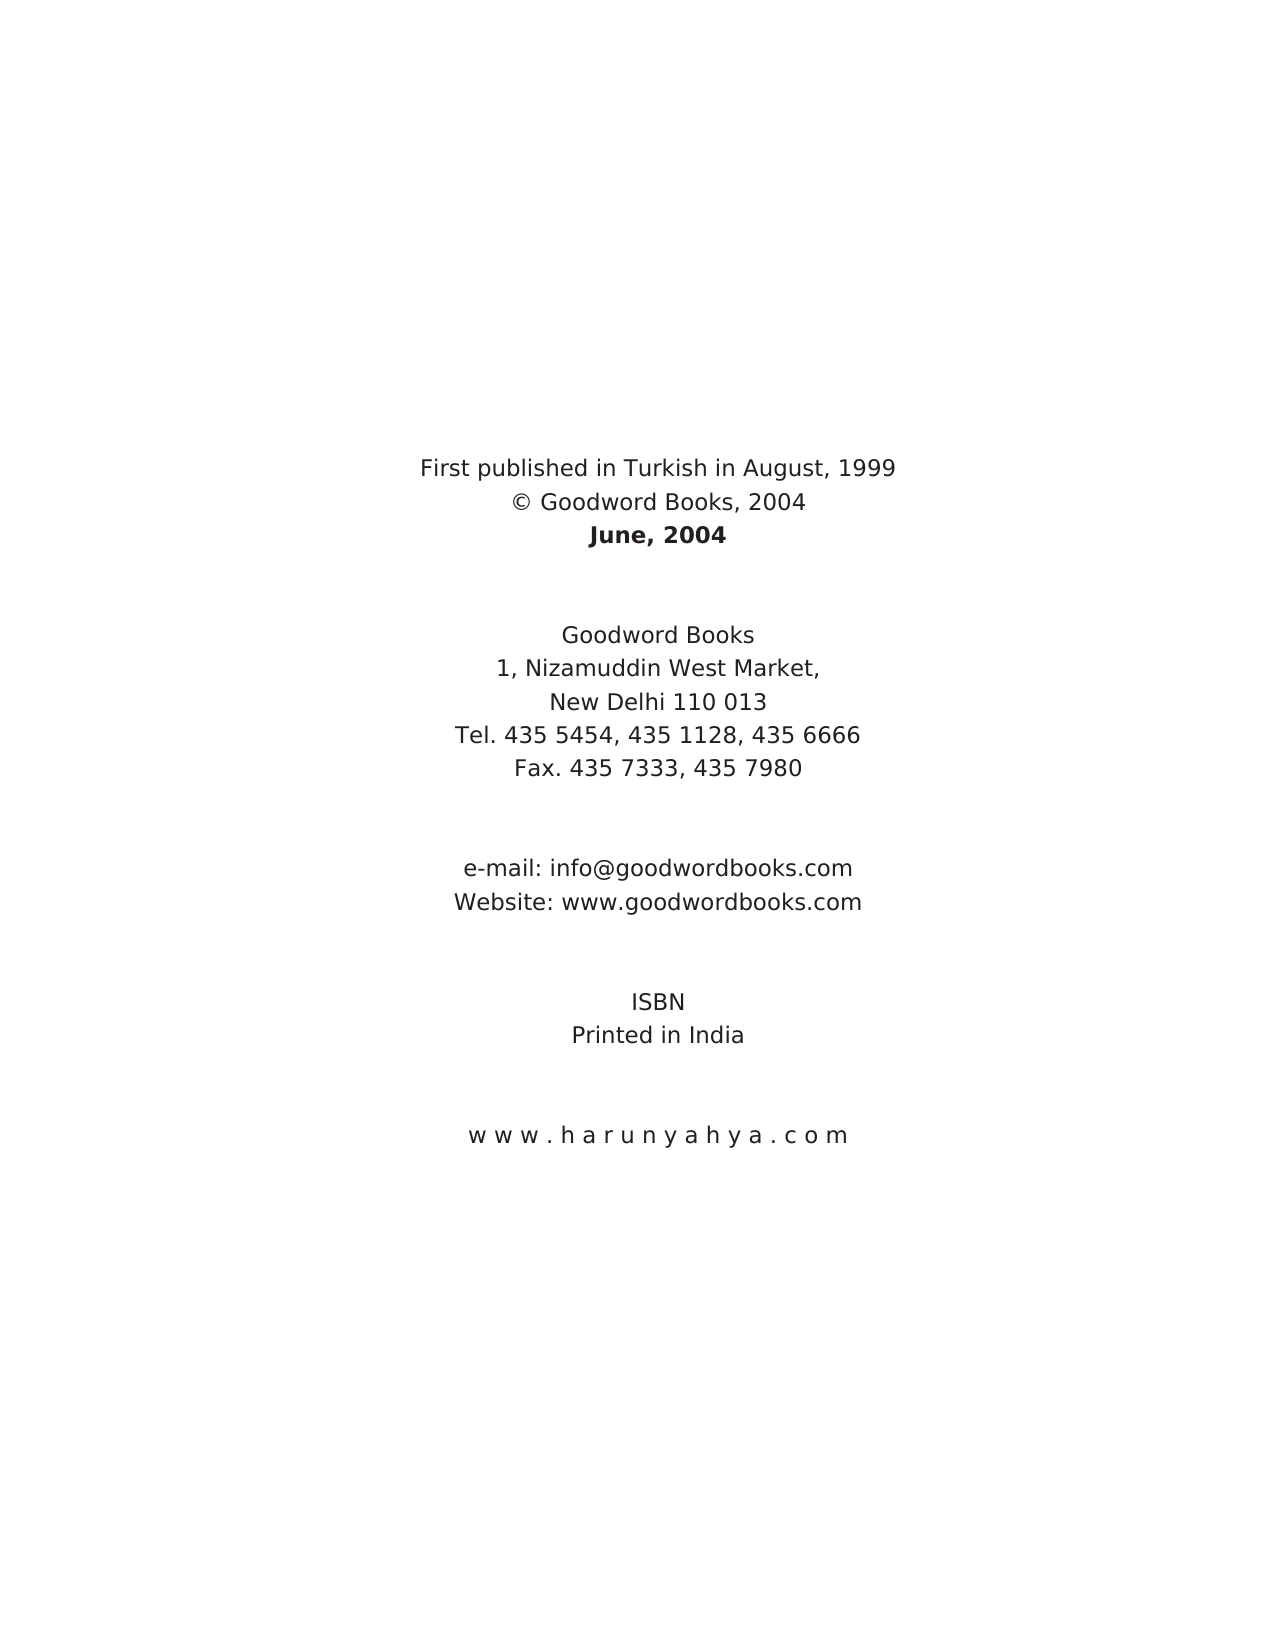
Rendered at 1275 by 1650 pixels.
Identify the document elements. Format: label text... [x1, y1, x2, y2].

text Website: www.goodwordbooks.com [187, 883, 1070, 917]
text Goodword Books [187, 617, 1070, 650]
text w w w . h a r u n y a h y a . c o m [187, 1117, 1070, 1150]
text June, 2004 [187, 517, 1070, 550]
text e-mail: info@goodwordbooks.com [187, 850, 1070, 883]
text New Delhi 110 013 [187, 683, 1070, 717]
text Fax. 435 7333, 435 7980 [187, 750, 1070, 783]
text Tel. 435 5454, 435 1128, 435 6666 [187, 717, 1070, 750]
text First published in Turkish in August, 1999 [187, 450, 1070, 483]
text Printed in India [187, 1017, 1070, 1050]
text 1, Nizamuddin West Market, [187, 650, 1070, 683]
text © Goodword Books, 2004 [187, 483, 1070, 517]
text ISBN [187, 983, 1070, 1017]
